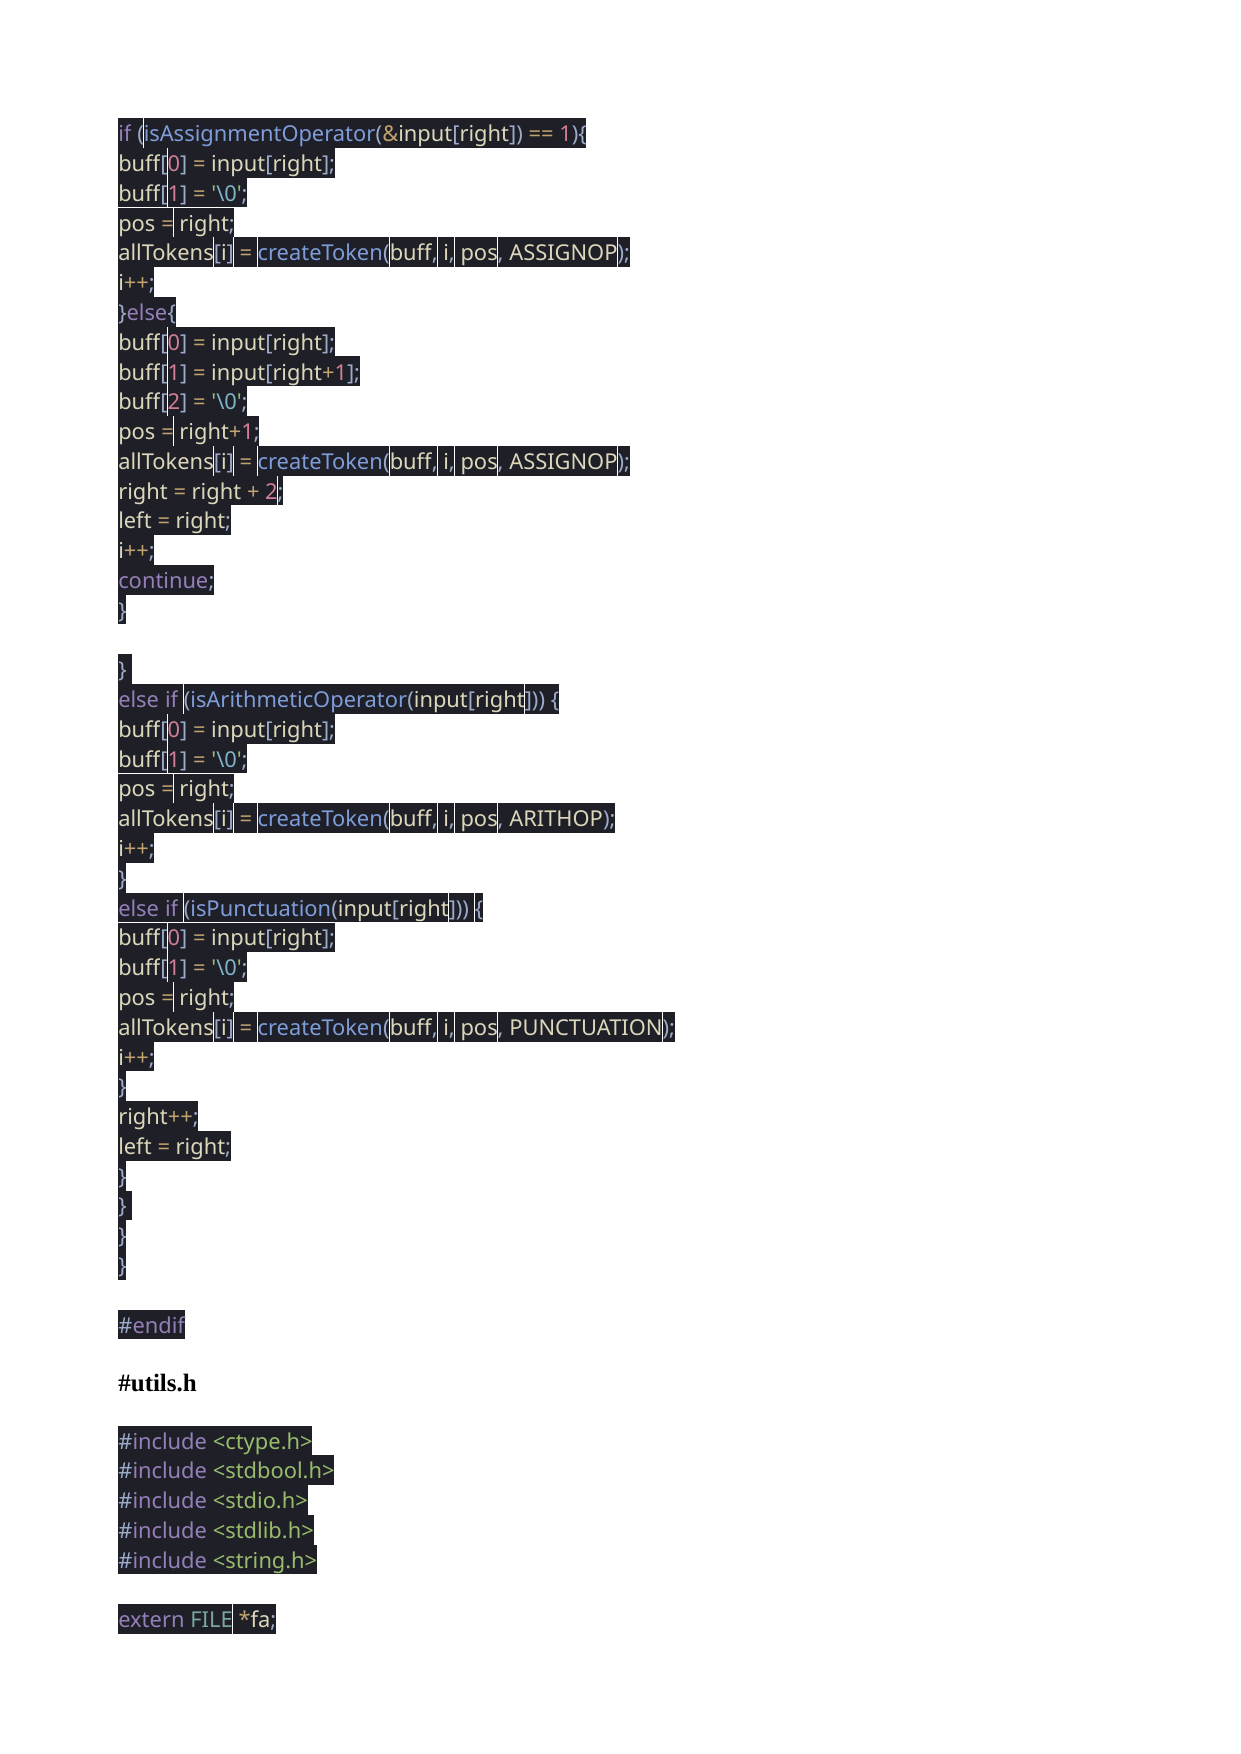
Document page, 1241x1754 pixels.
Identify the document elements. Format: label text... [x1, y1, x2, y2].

text pos = right; [118, 982, 1122, 1012]
text }else{ [118, 297, 1122, 327]
text buff[1] = '\0'; [118, 952, 1122, 982]
text } [118, 1220, 1122, 1250]
text allTokens[i] = createToken(buff, i, pos, ASSIGNOP); [118, 446, 1122, 476]
text else if (isPunctuation(input[right])) { [118, 893, 1122, 922]
text allTokens[i] = createToken(buff, i, pos, PUNCTUATION); [118, 1012, 1122, 1042]
text i++; [118, 535, 1122, 565]
text buff[0] = input[right]; [118, 714, 1122, 744]
text extern FILE *fa; [118, 1604, 1122, 1634]
text i++; [118, 1042, 1122, 1071]
text left = right; [118, 1131, 1122, 1161]
text else if (isArithmeticOperator(input[right])) { [118, 684, 1122, 714]
text #include <stdio.h> [118, 1485, 1122, 1515]
text } [118, 595, 1122, 624]
text buff[0] = input[right]; [118, 922, 1122, 952]
text right++; [118, 1101, 1122, 1131]
text } [118, 1071, 1122, 1101]
text i++; [118, 267, 1122, 297]
text buff[1] = '\0'; [118, 178, 1122, 207]
text pos = right+1; [118, 416, 1122, 446]
text allTokens[i] = createToken(buff, i, pos, ASSIGNOP); [118, 237, 1122, 267]
text } [118, 1191, 1122, 1220]
text #include <ctype.h> [118, 1426, 1122, 1455]
text buff[0] = input[right]; [118, 148, 1122, 178]
text #include <string.h> [118, 1545, 1122, 1574]
text } [118, 1250, 1122, 1280]
text buff[0] = input[right]; [118, 327, 1122, 356]
text pos = right; [118, 207, 1122, 237]
text buff[2] = '\0'; [118, 386, 1122, 416]
text } [118, 654, 1122, 684]
text #utils.h [118, 1368, 1122, 1397]
text buff[1] = input[right+1]; [118, 356, 1122, 386]
text #include <stdlib.h> [118, 1515, 1122, 1545]
text continue; [118, 565, 1122, 595]
text allTokens[i] = createToken(buff, i, pos, ARITHOP); [118, 803, 1122, 833]
text right = right + 2; [118, 476, 1122, 505]
text buff[1] = '\0'; [118, 744, 1122, 773]
text pos = right; [118, 773, 1122, 803]
text #include <stdbool.h> [118, 1455, 1122, 1485]
text } [118, 863, 1122, 893]
text left = right; [118, 505, 1122, 535]
text } [118, 1161, 1122, 1191]
text i++; [118, 833, 1122, 863]
text if (isAssignmentOperator(&input[right]) == 1){ [118, 118, 1122, 148]
text #endif [118, 1309, 1122, 1339]
